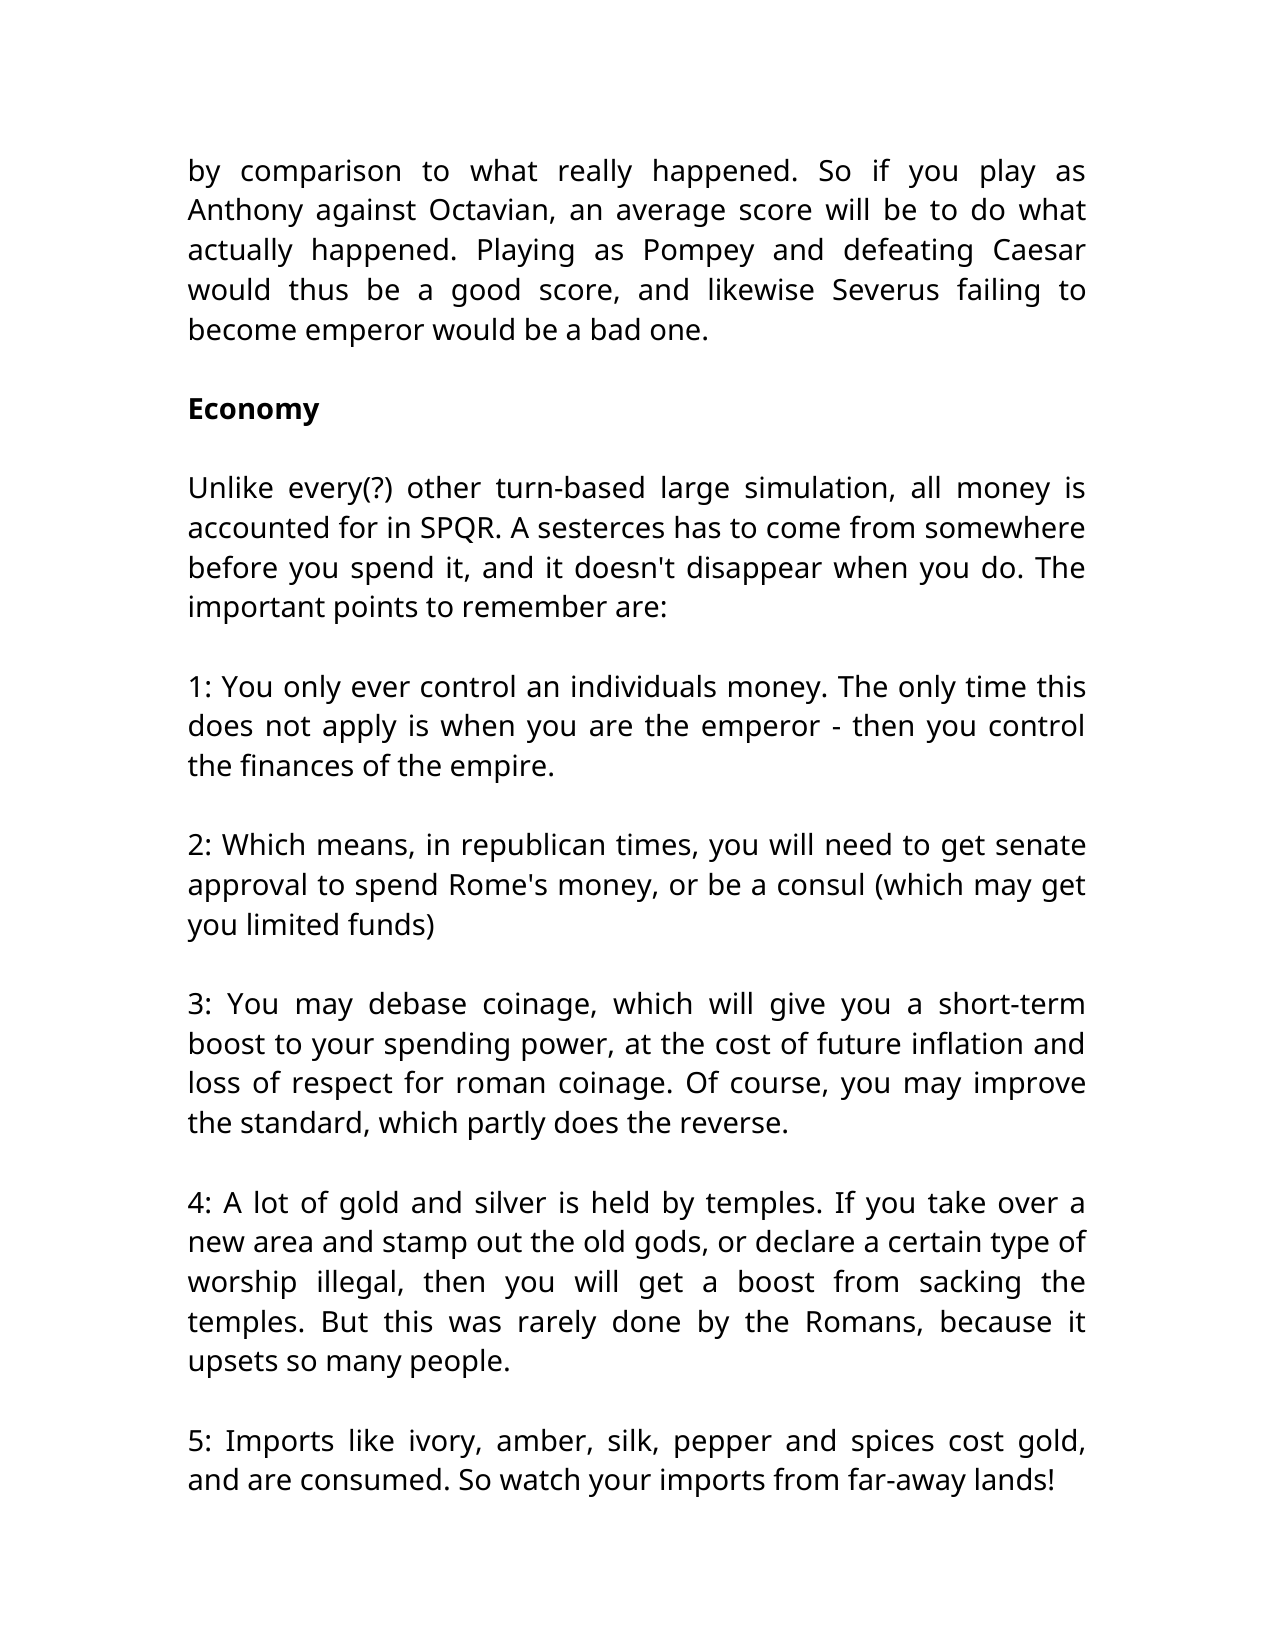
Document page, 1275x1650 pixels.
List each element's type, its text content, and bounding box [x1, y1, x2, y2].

text Unlike every(?) other turn-based large simulation, all money is accounted for in SPQR. A sesterces has to come from somewhere before you spend it, and it doesn't disappear when you do. The important points to remember are: [668, 587, 1087, 626]
text SPQR will hopefully come with some scenarios. These are scored by comparison to what really happened. So if you play as Anthony against Octavian, an average score will be to do what actually happened. Playing as Pompey and defeating Caesar would thus be a good score, and likewise Severus failing to become emperor would be a bad one. [709, 309, 1087, 348]
text 3: You may debase coinage, which will give you a short-term boost to your spending power, at the cost of future inflation and loss of respect for roman coinage. Of course, you may improve the standard, which partly does the reverse. [187, 983, 1087, 1142]
text 1: You only ever control an individuals money. The only time this does not apply is when you are the emperor - then you control the finances of the empire. [555, 745, 1087, 785]
text 4: A lot of gold and silver is held by temples. If you take over a new area and stamp out the old gods, or declare a certain type of worship illegal, then you will get a boost from sacking the temples. But this was rarely done by the Romans, because it upsets so many people. [511, 1341, 1087, 1380]
text Economy [319, 388, 1087, 428]
text 2: Which means, in republican times, you will need to get senate approval to spend Rome's money, or be a consul (which may get you limited funds) [435, 904, 1087, 944]
